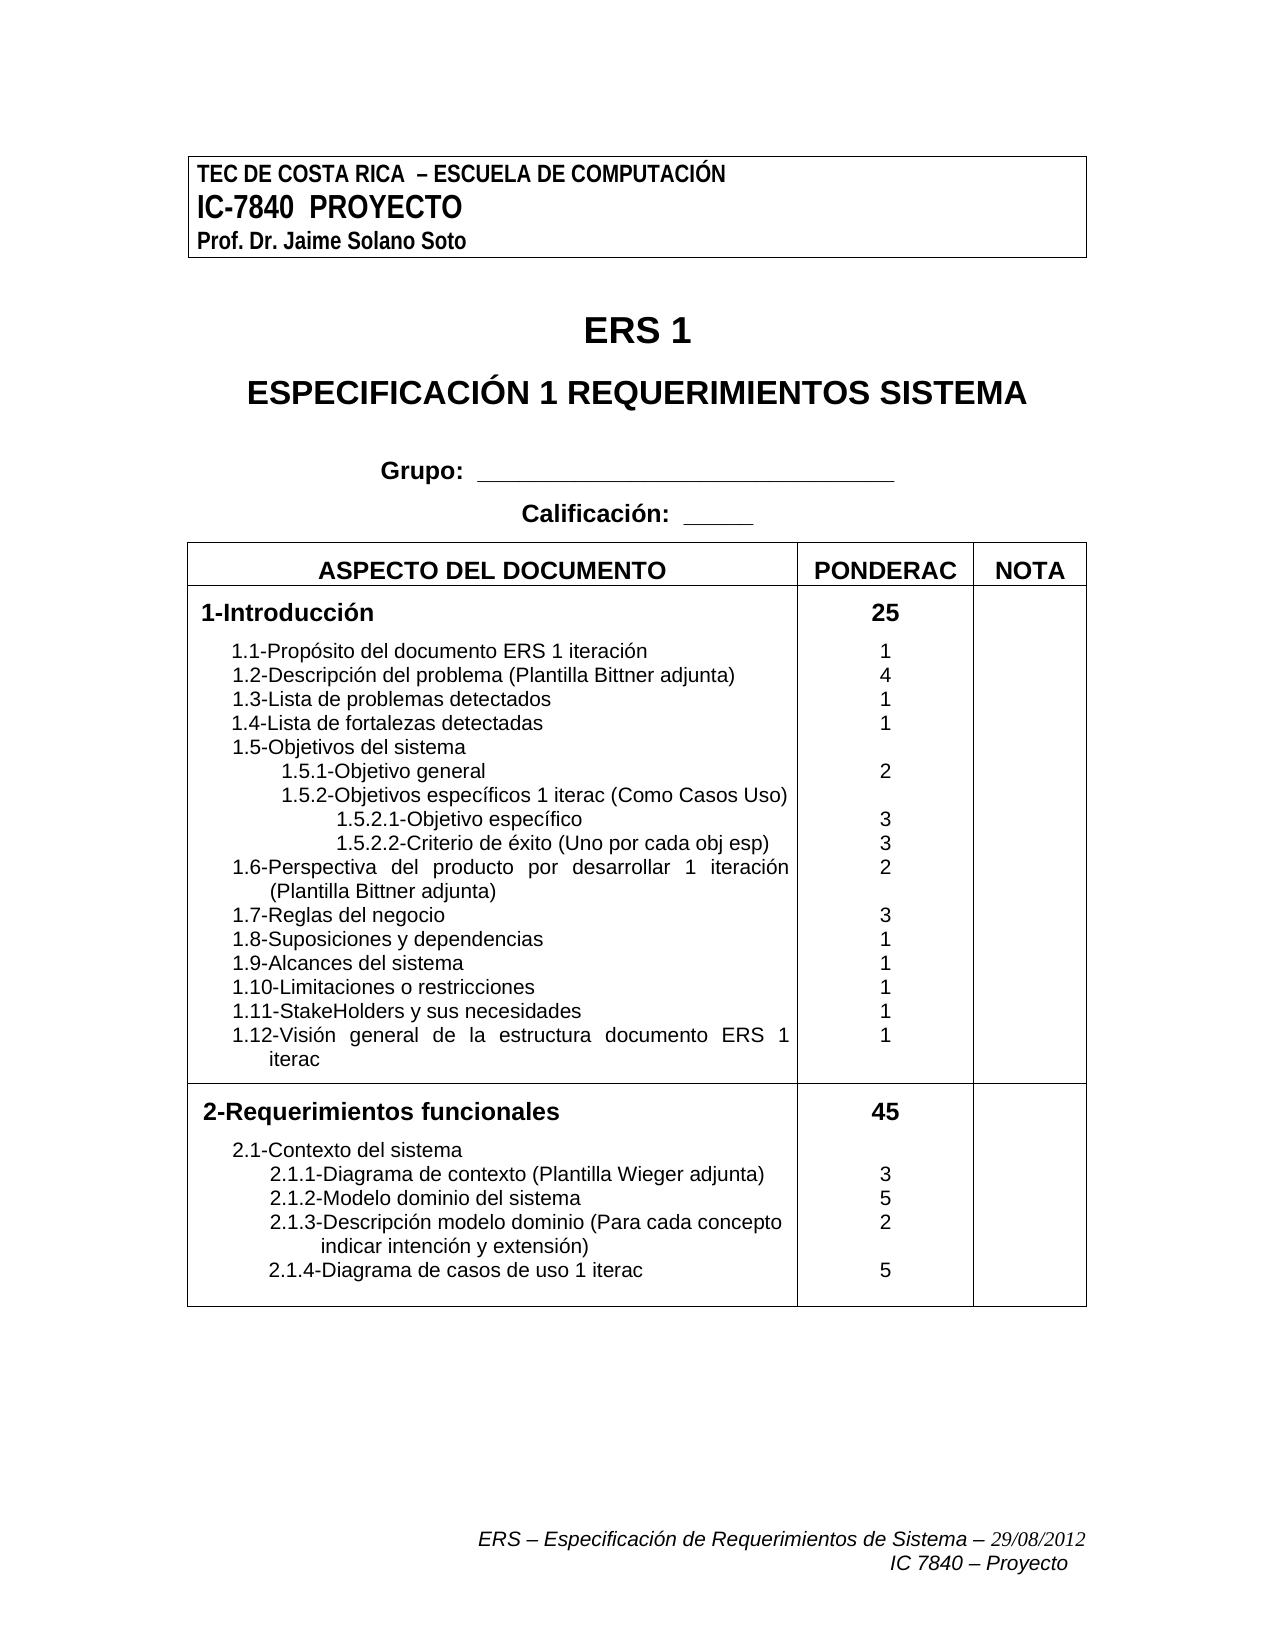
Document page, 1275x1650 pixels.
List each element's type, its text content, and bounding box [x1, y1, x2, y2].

table_cell [974, 586, 1086, 855]
text TEC DE COSTA RICA – ESCUELA DE COMPUTACIÓN [189, 157, 1086, 184]
table_cell 1-Introducción 1.1-Propósito del documento ERS 1 iteración 1.2-Descripción del problema (Plantilla Bittner adjunta) 1.3-Lista de problemas detectados 1.4-Lista de fortalezas detectadas 1.5-Objetivos del sistema 1.5.1-Objetivo general 1.5.2-Objetivos específicos 1 iterac (Como Casos Uso) 1.5.2.1-Objetivo específico 1.5.2.2-Criterio de éxito (Uno por cada obj esp) [188, 586, 797, 855]
table_cell [974, 855, 1086, 1083]
table_cell 2-Requerimientos funcionales 2.1-Contexto del sistema 2.1.1-Diagrama de contexto (Plantilla Wieger adjunta) 2.1.2-Modelo dominio del sistema 2.1.3-Descripción modelo dominio (Para cada concepto indicar intención y extensión) 2.1.4-Diagrama de casos de uso 1 iterac [188, 1084, 797, 1306]
table_header PONDERAC [798, 543, 973, 584]
title Calificación: _____ [187, 499, 1087, 528]
title Grupo: ______________________________ [187, 456, 1087, 485]
title ERS 1 [187, 309, 1087, 352]
title ESPECIFICACIÓN 1 REQUERIMIENTOS SISTEMA [187, 373, 1087, 412]
table_cell 45 3 5 2 5 [798, 1084, 973, 1306]
table_cell [974, 1084, 1086, 1306]
table_cell 25 1 4 1 1 2 3 3 [798, 586, 973, 855]
table_header ASPECTO DEL DOCUMENTO [188, 543, 797, 584]
text IC-7840 PROYECTO [189, 184, 1086, 223]
table_cell 1.6-Perspectiva del producto por desarrollar 1 iteración (Plantilla Bittner adjunta) 1.7-Reglas del negocio 1.8-Suposiciones y dependencias 1.9-Alcances del sistema 1.10-Limitaciones o restricciones 1.11-StakeHolders y sus necesidades 1.12-Visión general de la estructura documento ERS 1 iterac [188, 855, 797, 1083]
text Prof. Dr. Jaime Solano Soto [189, 223, 1086, 257]
table_header NOTA [974, 543, 1086, 584]
table_cell 2 3 1 1 1 1 1 [798, 855, 973, 1083]
